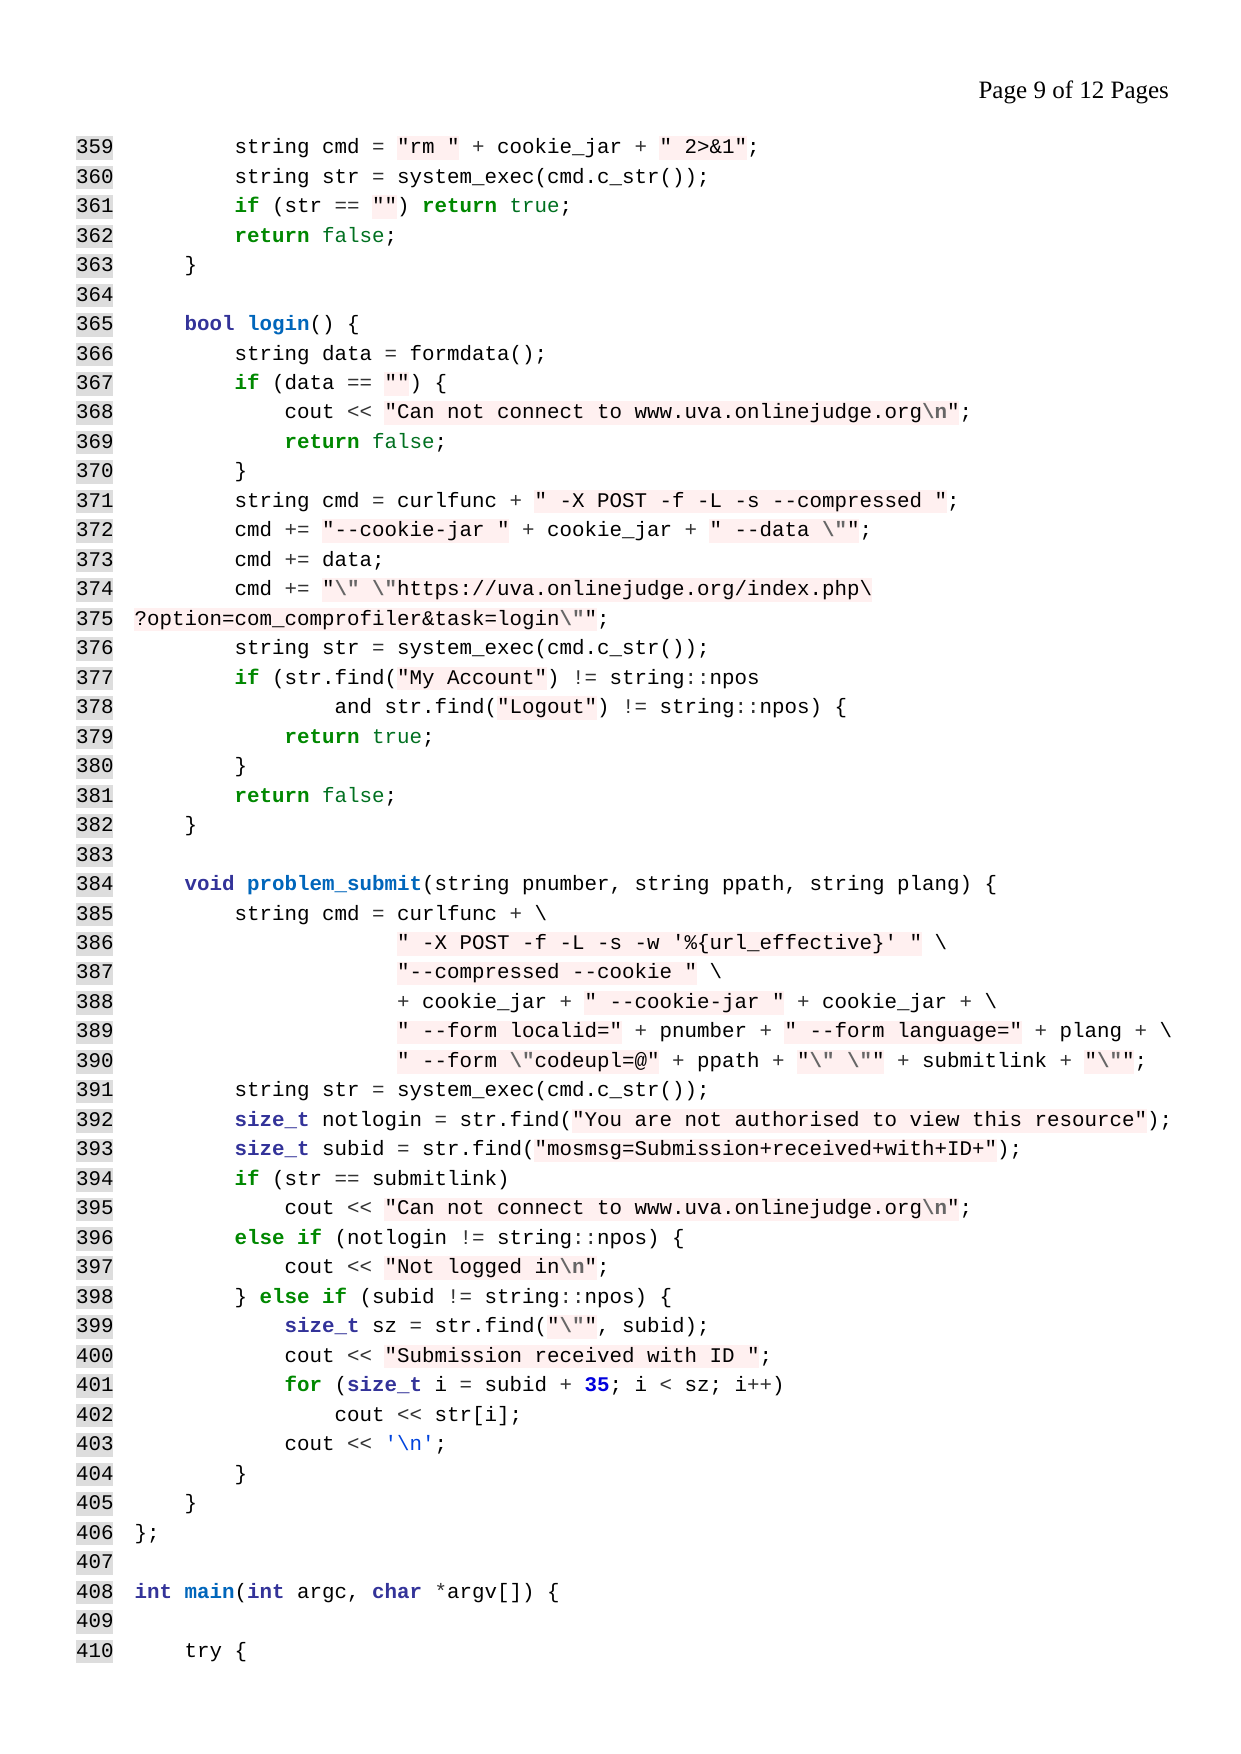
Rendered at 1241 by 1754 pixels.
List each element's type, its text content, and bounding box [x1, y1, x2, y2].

table_header string cmd = "rm " + cookie_jar + " 2>&1"; string str = system_exec(cmd.c_str()); if (str == "") return true; return false; } bool login() { string data = formdata(); if (data == "") { cout << "Can not connect to www.uva.onlinejudge.org\n"; return false; } string cmd = curlfunc + " -X POST -f -L -s --compressed "; cmd += "--cookie-jar " + cookie_jar + " --data \""; cmd += data; cmd += "\" \"https://uva.onlinejudge.org/index.php\ ?option=com_comprofiler&task=login\""; string str = system_exec(cmd.c_str()); if (str.find("My Account") != string::npos and str.find("Logout") != string::npos) { return true; } return false; } void problem_submit(string pnumber, string ppath, string plang) { string cmd = curlfunc + \ " -X POST -f -L -s -w '%{url_effective}' " \ "--compressed --cookie " \ + cookie_jar + " --cookie-jar " + cookie_jar + \ " --form localid=" + pnumber + " --form language=" + plang + \ " --form \"codeupl=@" + ppath + "\" \"" + submitlink + "\""; string str = system_exec(cmd.c_str()); size_t notlogin = str.find("You are not authorised to view this resource"); size_t subid = str.find("mosmsg=Submission+received+with+ID+"); if (str == submitlink) cout << "Can not connect to www.uva.onlinejudge.org\n"; else if (notlogin != string::npos) { cout << "Not logged in\n"; } else if (subid != string::npos) { size_t sz = str.find("\"", subid); cout << "Submission received with ID "; for (size_t i = subid + 35; i < sz; i++) cout << str[i]; cout << '\n'; } } }; int main(int argc, char *argv[]) { try { [131, 133, 1188, 1666]
table_header 359 360 361 362 363 364 365 366 367 368 369 370 371 372 373 374 375 376 377 378 379 380 381 382 383 384 385 386 387 388 389 390 391 392 393 394 395 396 397 398 399 400 401 402 403 404 405 406 407 408 409 410 [73, 133, 131, 1666]
